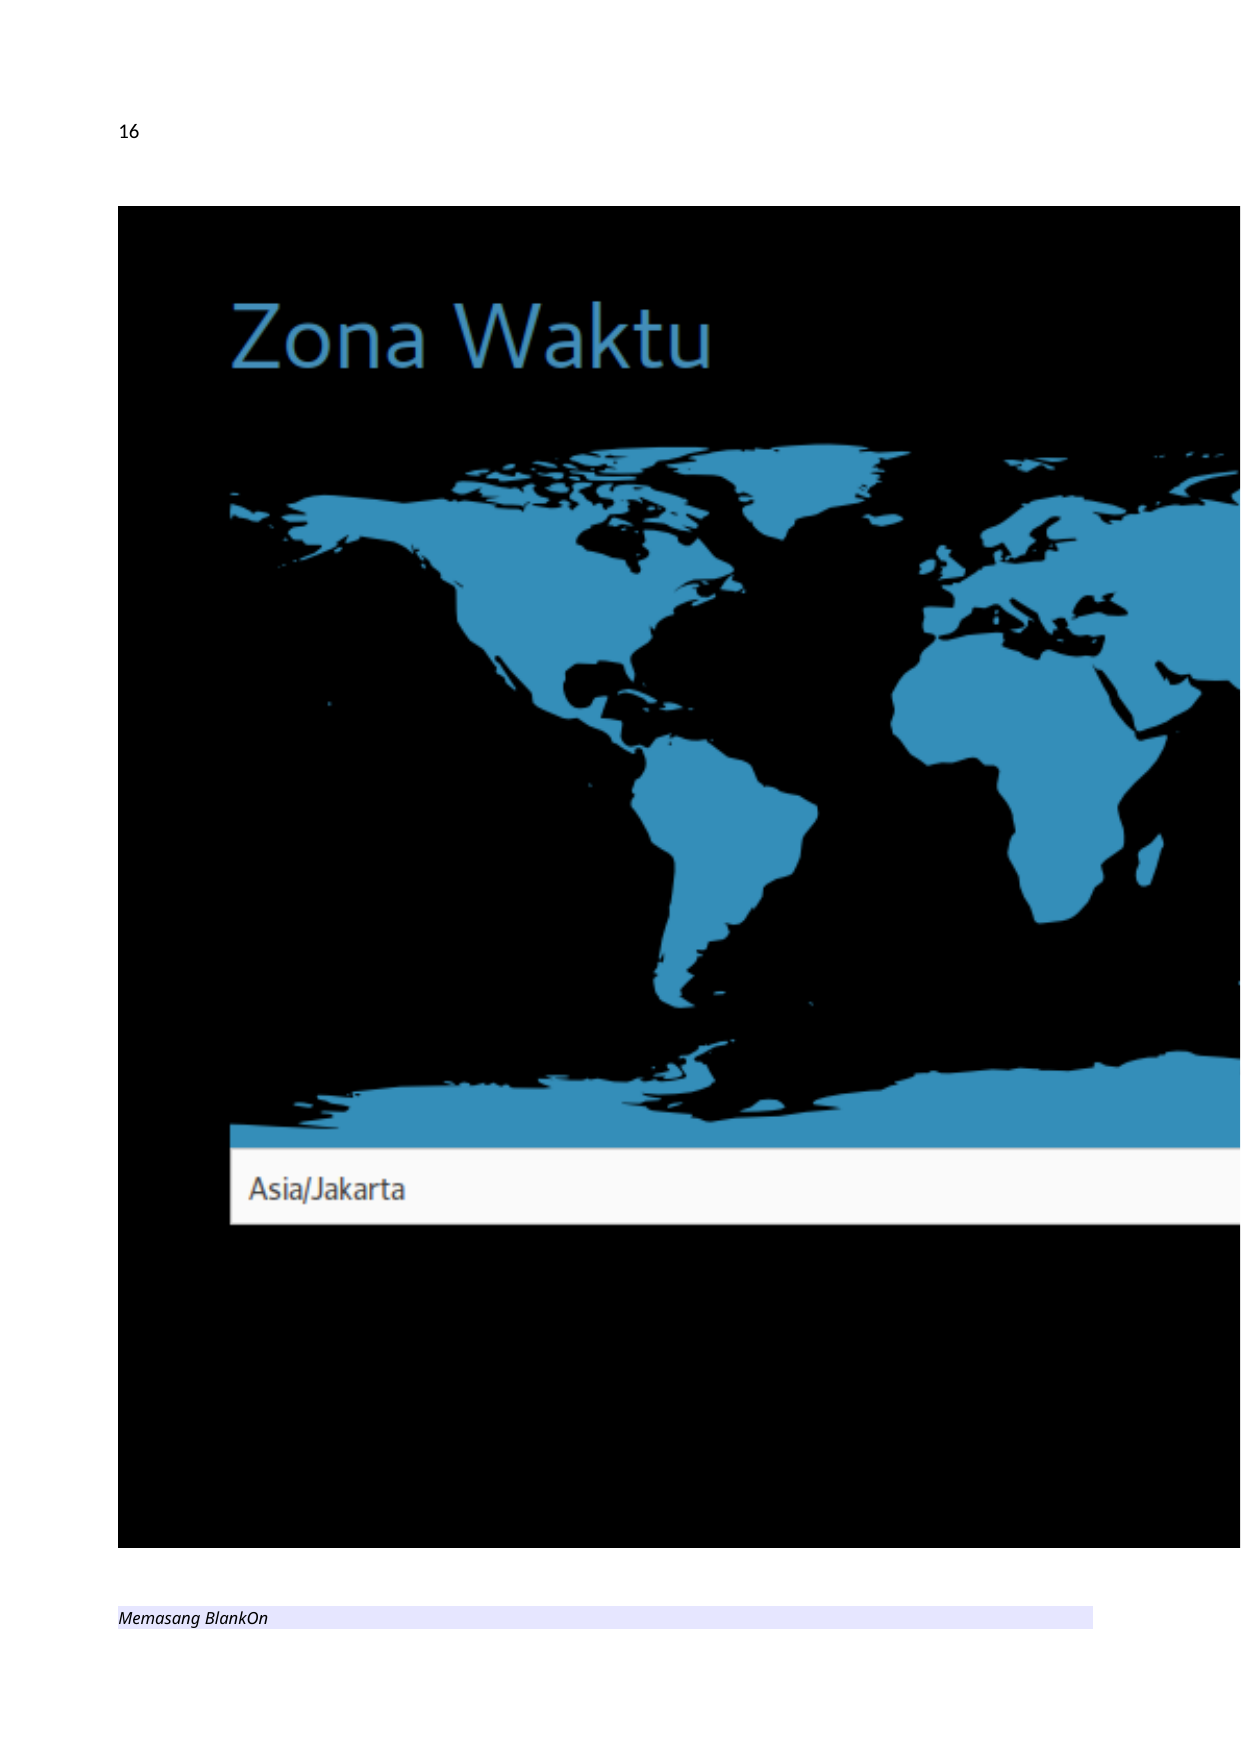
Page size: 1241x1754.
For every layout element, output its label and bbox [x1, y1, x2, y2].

picture [118, 206, 1241, 1548]
